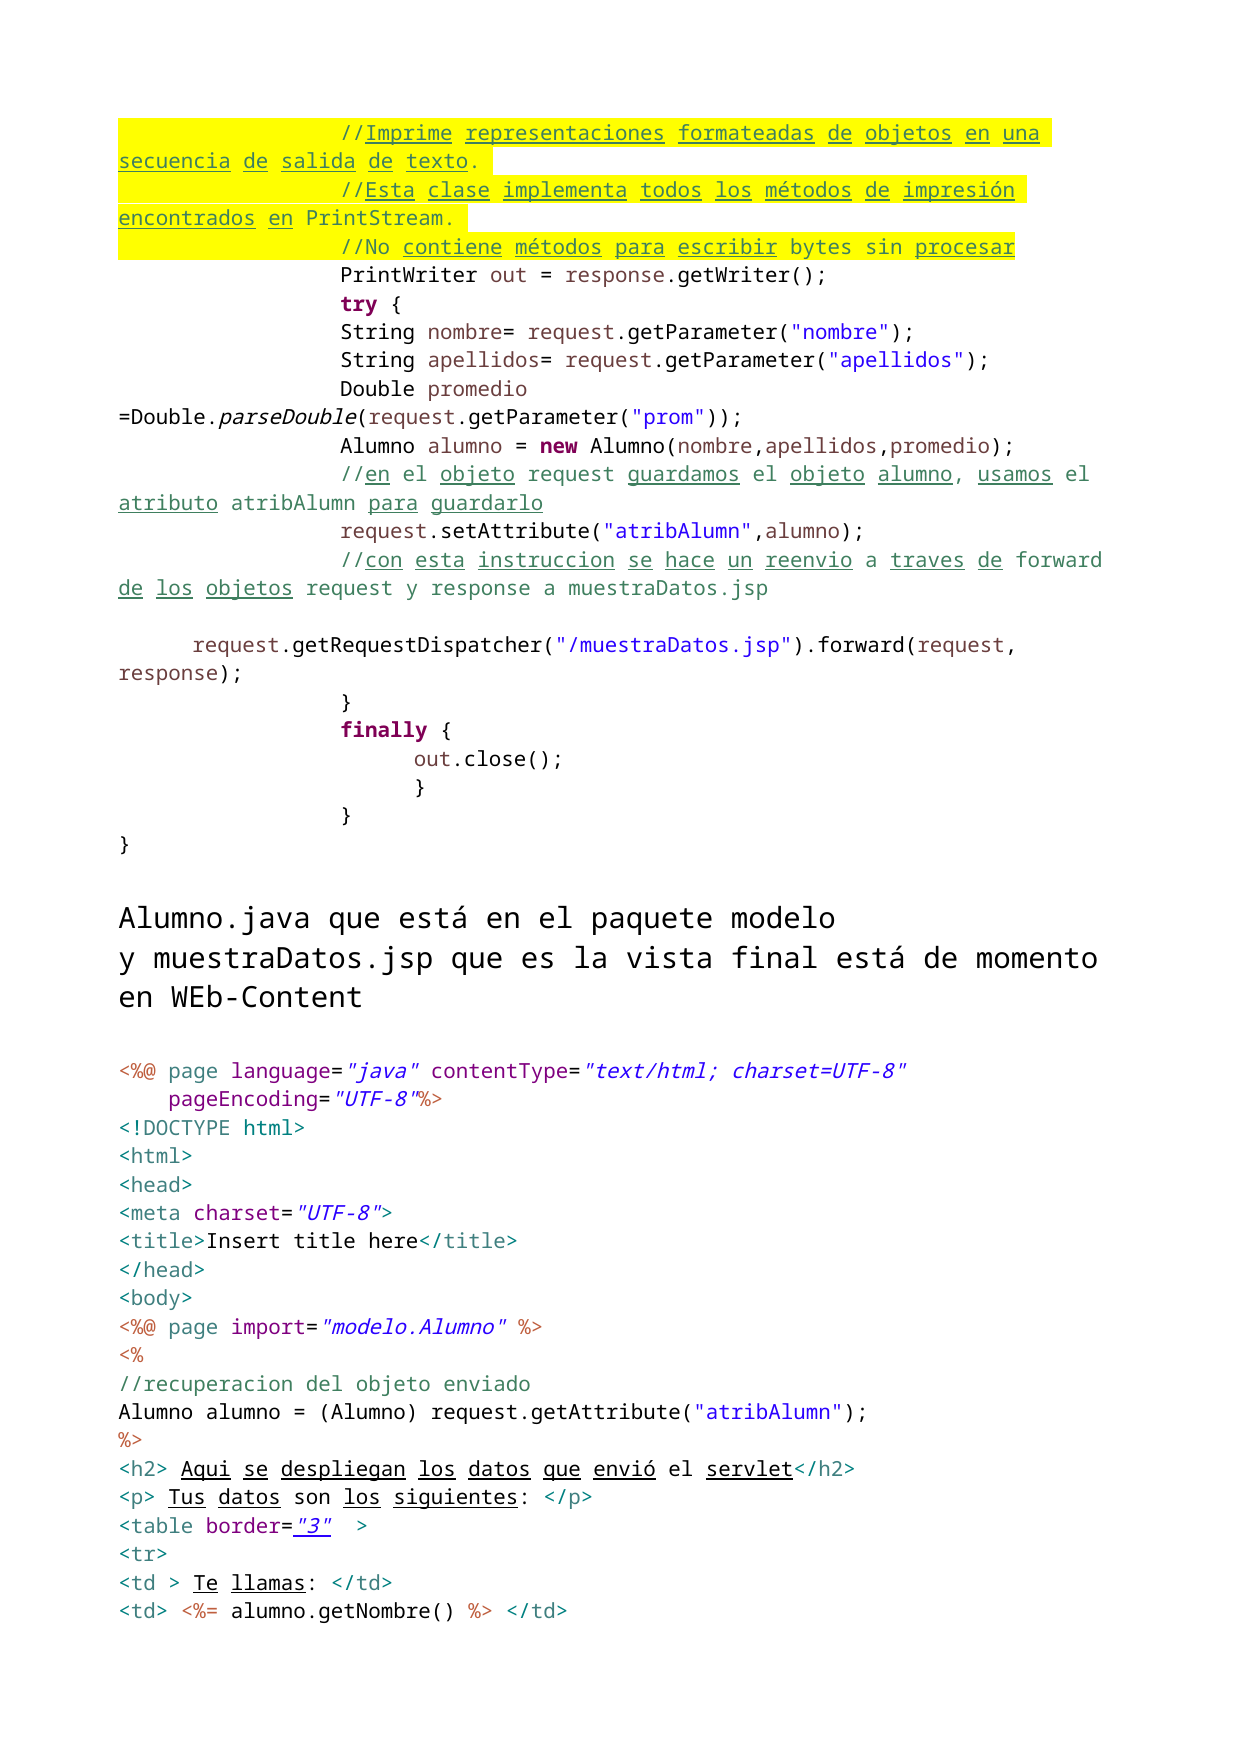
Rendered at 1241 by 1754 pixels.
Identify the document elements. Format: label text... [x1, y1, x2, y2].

text request.getRequestDispatcher("/muestraDatos.jsp").forward(request, response); [118, 602, 1122, 687]
text String nombre= request.getParameter("nombre"); [118, 317, 1122, 346]
text Double promedio =Double.parseDouble(request.getParameter("prom")); [118, 374, 1122, 431]
text <table border="3" > [118, 1511, 1122, 1539]
text //No contiene métodos para escribir bytes sin procesar [118, 232, 1122, 260]
text String apellidos= request.getParameter("apellidos"); [118, 346, 1122, 374]
text <td> <%= alumno.getNombre() %> </td> [118, 1596, 1122, 1625]
text <% [118, 1340, 1122, 1369]
text request.setAttribute("atribAlumn",alumno); [118, 516, 1122, 545]
text } [118, 801, 1122, 829]
text //Imprime representaciones formateadas de objetos en una secuencia de salida de texto. [118, 118, 1122, 175]
text %> [118, 1426, 1122, 1454]
text <%@ page import="modelo.Alumno" %> [118, 1312, 1122, 1340]
text <head> [118, 1170, 1122, 1198]
text } [118, 829, 1122, 857]
text <td > Te llamas: </td> [118, 1568, 1122, 1596]
text //con esta instruccion se hace un reenvio a traves de forward de los objetos request y response a muestraDatos.jsp [118, 545, 1122, 602]
text y muestraDatos.jsp que es la vista final está de momento en WEb-Content [118, 937, 1122, 1016]
text } [118, 687, 1122, 715]
text try { [118, 289, 1122, 317]
text //Esta clase implementa todos los métodos de impresión encontrados en PrintStream. [118, 175, 1122, 232]
text Alumno alumno = (Alumno) request.getAttribute("atribAlumn"); [118, 1397, 1122, 1426]
text <meta charset="UTF-8"> [118, 1198, 1122, 1227]
text finally { [118, 715, 1122, 744]
text out.close(); [118, 744, 1122, 772]
text pageEncoding="UTF-8"%> [118, 1084, 1122, 1113]
text <!DOCTYPE html> [118, 1113, 1122, 1141]
text <h2> Aqui se despliegan los datos que envió el servlet</h2> [118, 1454, 1122, 1482]
text <html> [118, 1141, 1122, 1170]
text </head> [118, 1255, 1122, 1283]
text <tr> [118, 1539, 1122, 1568]
text Alumno.java que está en el paquete modelo [118, 897, 1122, 937]
text PrintWriter out = response.getWriter(); [118, 260, 1122, 289]
text //recuperacion del objeto enviado [118, 1369, 1122, 1397]
text <p> Tus datos son los siguientes: </p> [118, 1482, 1122, 1511]
text Alumno alumno = new Alumno(nombre,apellidos,promedio); [118, 431, 1122, 459]
text //en el objeto request guardamos el objeto alumno, usamos el atributo atribAlumn para guardarlo [118, 459, 1122, 516]
text <body> [118, 1283, 1122, 1312]
text <%@ page language="java" contentType="text/html; charset=UTF-8" [118, 1056, 1122, 1084]
text <title>Insert title here</title> [118, 1227, 1122, 1255]
text } [118, 772, 1122, 801]
